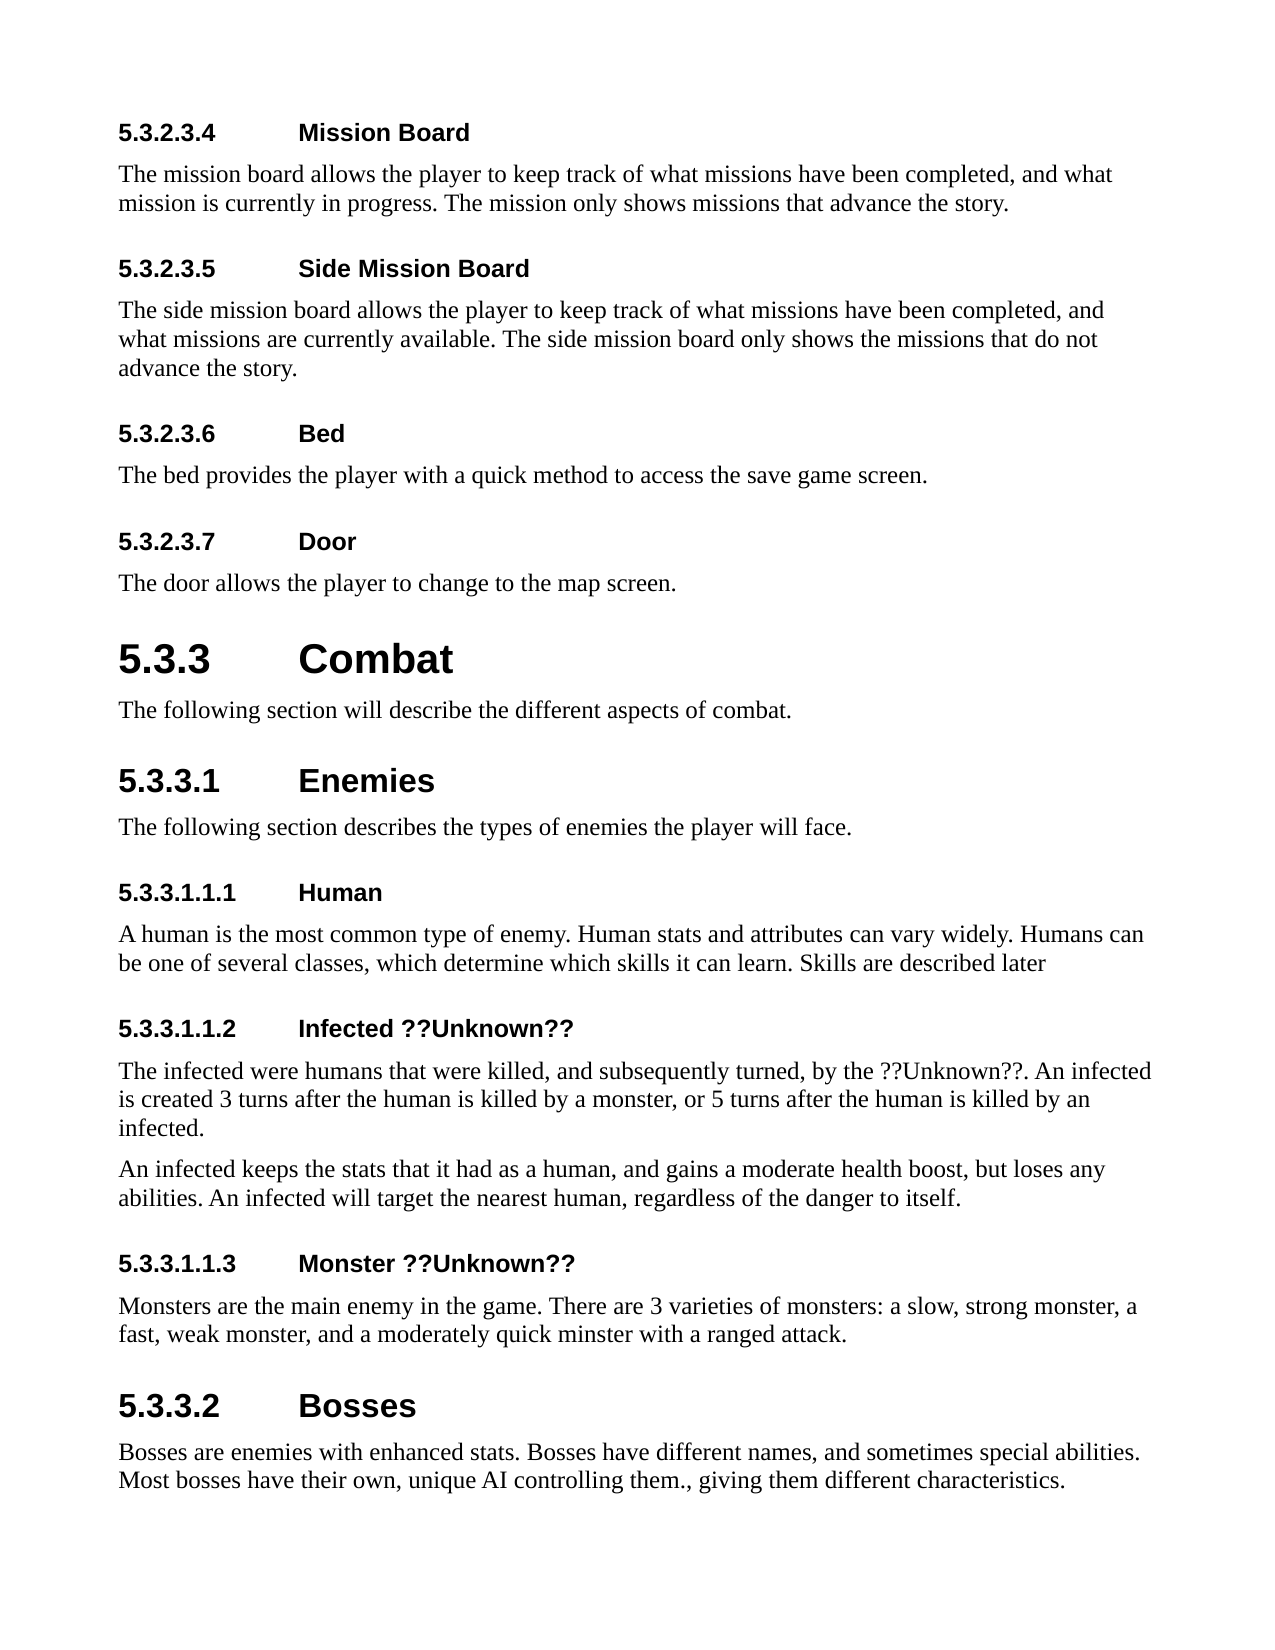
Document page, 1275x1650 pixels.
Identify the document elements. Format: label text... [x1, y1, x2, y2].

text The following section describes the types of enemies the player will face. [118, 812, 1157, 841]
subtitle Monster ??Unknown?? [118, 1249, 1157, 1278]
text The door allows the player to change to the map screen. [118, 568, 1157, 597]
text An infected keeps the stats that it had as a human, and gains a moderate health boost, but loses any abilities. An infected will target the nearest human, regardless of the danger to itself. [118, 1154, 1157, 1212]
subtitle Door [118, 527, 1157, 556]
text The mission board allows the player to keep track of what missions have been completed, and what mission is currently in progress. The mission only shows missions that advance the story. [118, 159, 1157, 217]
text A human is the most common type of enemy. Human stats and attributes can vary widely. Humans can be one of several classes, which determine which skills it can learn. Skills are described later [118, 919, 1157, 977]
text The infected were humans that were killed, and subsequently turned, by the ??Unknown??. An infected is created 3 turns after the human is killed by a monster, or 5 turns after the human is killed by an infected. [118, 1056, 1157, 1142]
subtitle Combat [118, 634, 1157, 682]
subtitle Side Mission Board [118, 254, 1157, 283]
text Monsters are the main enemy in the game. There are 3 varieties of monsters: a slow, strong monster, a fast, weak monster, and a moderately quick minster with a ranged attack. [118, 1291, 1157, 1348]
subtitle Bed [118, 419, 1157, 448]
subtitle Infected ??Unknown?? [118, 1014, 1157, 1043]
subtitle Bosses [118, 1386, 1157, 1424]
text The following section will describe the different aspects of combat. [118, 695, 1157, 723]
text The side mission board allows the player to keep track of what missions have been completed, and what missions are currently available. The side mission board only shows the missions that do not advance the story. [118, 296, 1157, 382]
subtitle Mission Board [118, 118, 1157, 147]
text The bed provides the player with a quick method to access the save game screen. [118, 461, 1157, 489]
subtitle Human [118, 878, 1157, 907]
subtitle Enemies [118, 761, 1157, 799]
text Bosses are enemies with enhanced stats. Bosses have different names, and sometimes special abilities. Most bosses have their own, unique AI controlling them., giving them different characteristics. [118, 1437, 1157, 1494]
